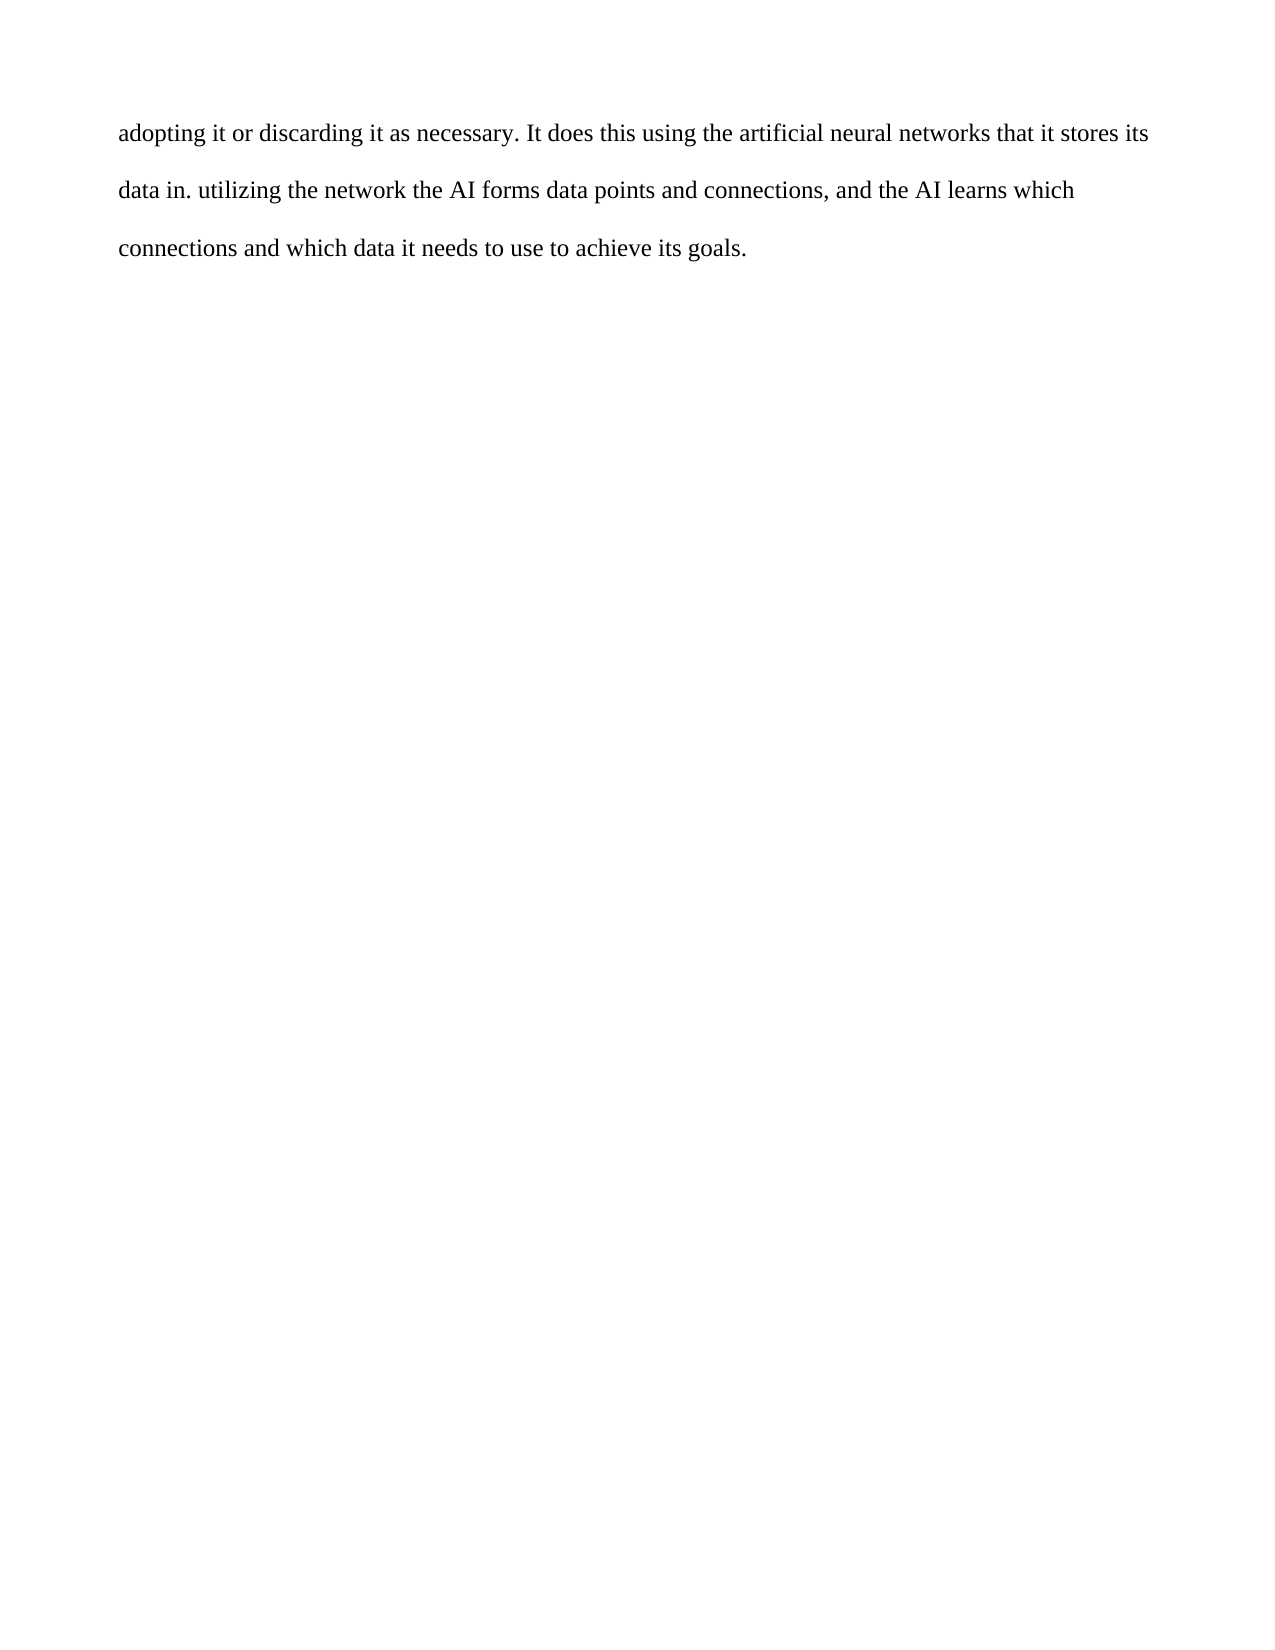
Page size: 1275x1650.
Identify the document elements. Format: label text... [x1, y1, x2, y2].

text adopting it or discarding it as necessary. It does this using the artificial neural networks that it stores its data in. utilizing the network the AI forms data points and connections, and the AI learns which connections and which data it needs to use to achieve its goals. [118, 118, 1157, 262]
